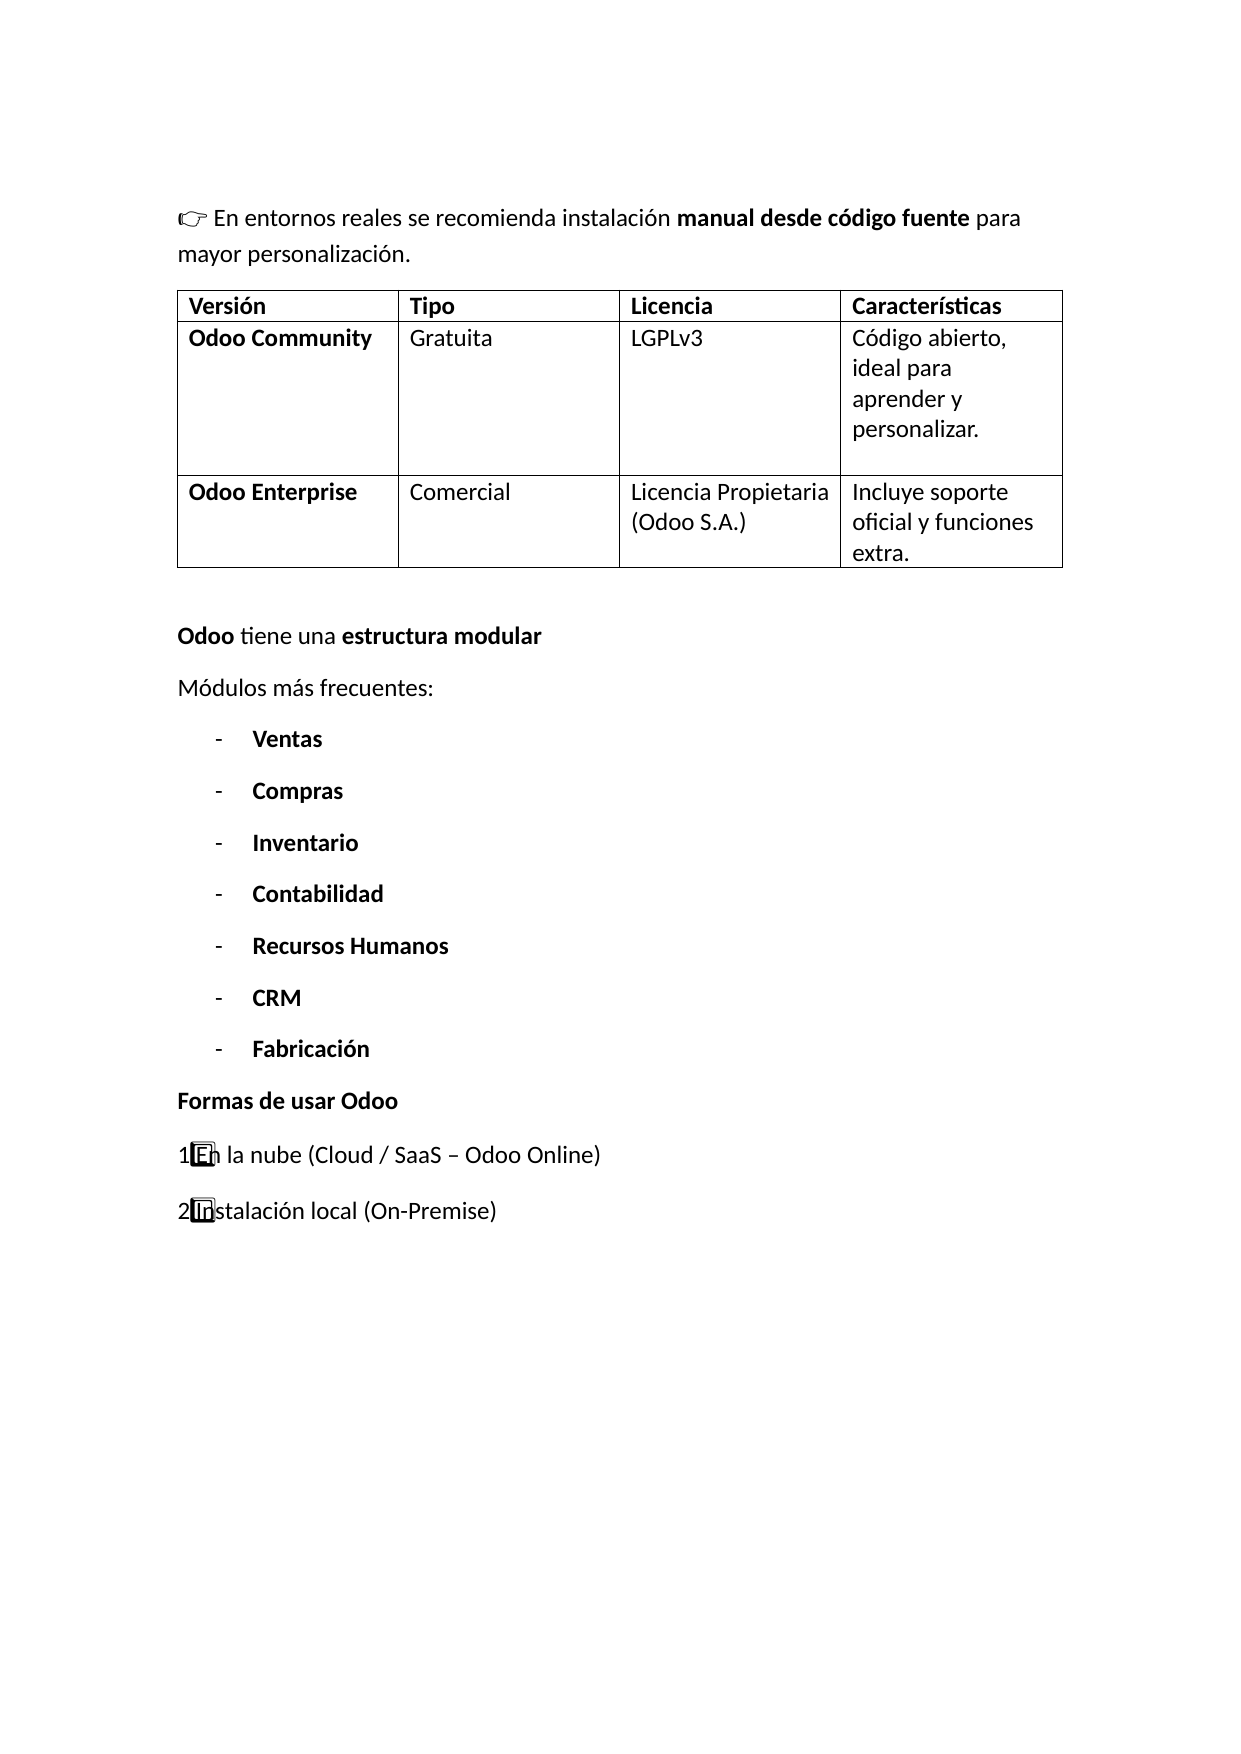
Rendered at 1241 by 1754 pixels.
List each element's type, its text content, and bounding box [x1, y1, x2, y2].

text 2️⃣ Instalación local (On-Premise) [177, 1192, 1063, 1227]
list Inventario [215, 827, 1063, 857]
table_header Tipo [399, 291, 619, 321]
table_cell Código abierto, ideal para aprender y personalizar. [841, 322, 1062, 475]
table_cell Licencia Propietaria (Odoo S.A.) [620, 476, 840, 567]
table_cell Odoo Enterprise [178, 476, 398, 567]
table_cell Odoo Community [178, 322, 398, 475]
table_header Versión [178, 291, 398, 321]
table_cell Gratuita [399, 322, 619, 475]
table_cell Comercial [399, 476, 619, 567]
list Recursos Humanos [215, 930, 1063, 961]
text Formas de usar Odoo [177, 1085, 1063, 1116]
table_header Licencia [620, 291, 840, 321]
text Odoo tiene una estructura modular [177, 620, 1063, 651]
table_header Características [841, 291, 1062, 321]
list Ventas [215, 723, 1063, 754]
text 👉 En entornos reales se recomienda instalación manual desde código fuente para mayor personalización. [177, 199, 1063, 268]
table_cell Incluye soporte oficial y funciones extra. [841, 476, 1062, 567]
text 1️⃣ En la nube (Cloud / SaaS – Odoo Online) [177, 1137, 1063, 1171]
table_cell LGPLv3 [620, 322, 840, 475]
list Contabilidad [215, 878, 1063, 909]
list Compras [215, 775, 1063, 806]
list Fabricación [215, 1033, 1063, 1064]
list CRM [215, 982, 1063, 1012]
text Módulos más frecuentes: [177, 672, 1063, 702]
